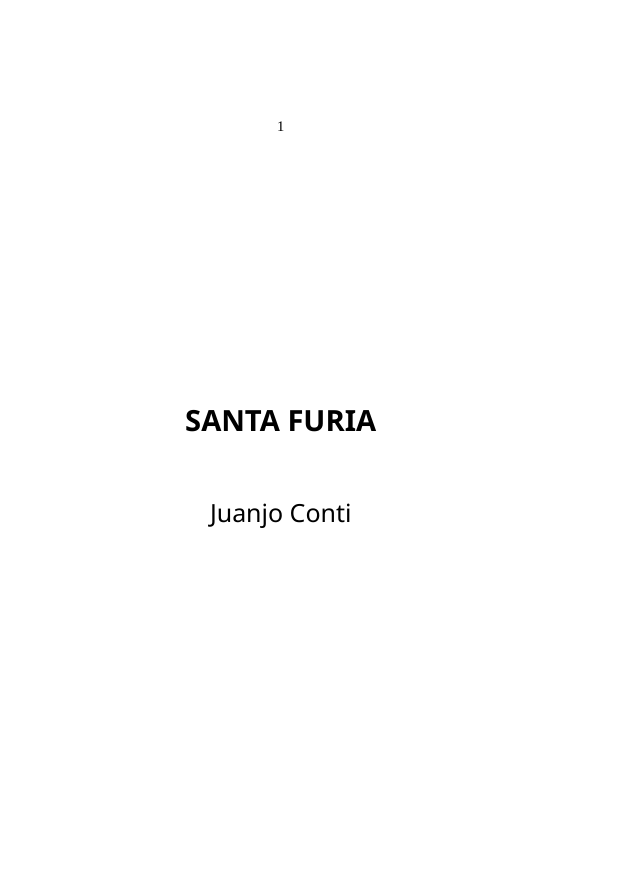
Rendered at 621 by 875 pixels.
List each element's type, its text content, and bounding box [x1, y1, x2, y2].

text SANTA FURIA [88, 400, 472, 440]
text Juanjo Conti [88, 496, 472, 530]
